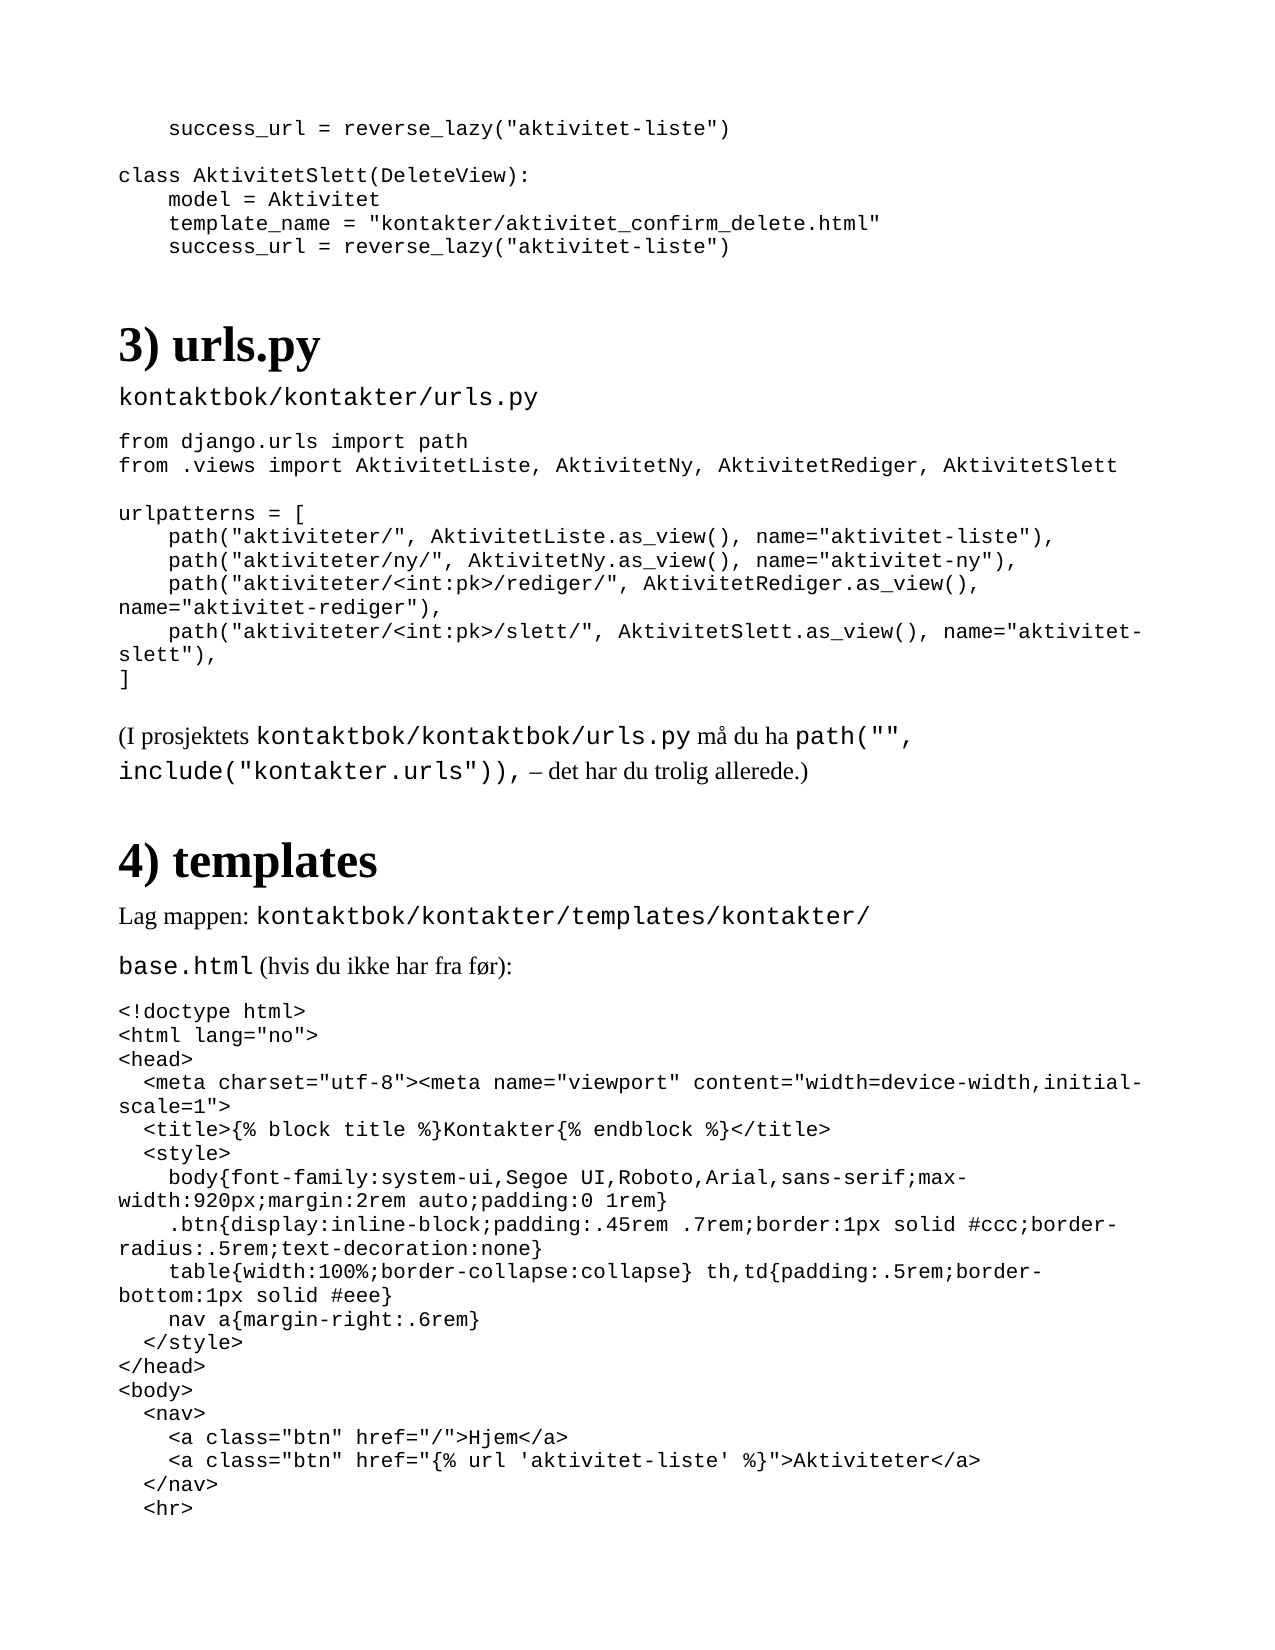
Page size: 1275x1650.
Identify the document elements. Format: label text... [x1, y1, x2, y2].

text <style> [118, 1143, 1157, 1167]
text model = Aktivitet [118, 189, 1157, 213]
text <hr> [118, 1498, 1157, 1521]
text table{width:100%;border-collapse:collapse} th,td{padding:.5rem;border-bottom:1px solid #eee} [118, 1261, 1157, 1309]
text </style> [118, 1332, 1157, 1356]
text path("aktiviteter/<int:pk>/rediger/", AktivitetRediger.as_view(), name="aktivitet-rediger"), [118, 573, 1157, 621]
text base.html (hvis du ikke har fra før): [118, 951, 1157, 982]
subtitle 4) templates [118, 831, 1157, 889]
text <title>{% block title %}Kontakter{% endblock %}</title> [118, 1119, 1157, 1143]
text <body> [118, 1379, 1157, 1403]
text <a class="btn" href="{% url 'aktivitet-liste' %}">Aktiviteter</a> [118, 1451, 1157, 1474]
text template_name = "kontakter/aktivitet_confirm_delete.html" [118, 213, 1157, 236]
text path("aktiviteter/<int:pk>/slett/", AktivitetSlett.as_view(), name="aktivitet-slett"), [118, 621, 1157, 668]
text </head> [118, 1356, 1157, 1379]
text <html lang="no"> [118, 1025, 1157, 1048]
text success_url = reverse_lazy("aktivitet-liste") [118, 236, 1157, 260]
text nav a{margin-right:.6rem} [118, 1309, 1157, 1332]
text ] [118, 668, 1157, 692]
subtitle 3) urls.py [118, 314, 1157, 372]
text (I prosjektets kontaktbok/kontaktbok/urls.py må du ha path("", include("kontakter.urls")), – det har du trolig allerede.) [118, 721, 1157, 787]
text body{font-family:system-ui,Segoe UI,Roboto,Arial,sans-serif;max-width:920px;margin:2rem auto;padding:0 1rem} [118, 1167, 1157, 1214]
text <a class="btn" href="/">Hjem</a> [118, 1427, 1157, 1451]
text <meta charset="utf-8"><meta name="viewport" content="width=device-width,initial-scale=1"> [118, 1072, 1157, 1119]
text <nav> [118, 1403, 1157, 1427]
text </nav> [118, 1474, 1157, 1498]
text Lag mappen: kontaktbok/kontakter/templates/kontakter/ [118, 901, 1157, 932]
text <head> [118, 1048, 1157, 1072]
text kontaktbok/kontakter/urls.py [118, 384, 1157, 413]
text from .views import AktivitetListe, AktivitetNy, AktivitetRediger, AktivitetSlett [118, 455, 1157, 479]
text path("aktiviteter/ny/", AktivitetNy.as_view(), name="aktivitet-ny"), [118, 550, 1157, 573]
text .btn{display:inline-block;padding:.45rem .7rem;border:1px solid #ccc;border-radius:.5rem;text-decoration:none} [118, 1214, 1157, 1261]
text from django.urls import path [118, 432, 1157, 455]
text class AktivitetSlett(DeleteView): [118, 165, 1157, 189]
text path("aktiviteter/", AktivitetListe.as_view(), name="aktivitet-liste"), [118, 526, 1157, 550]
text success_url = reverse_lazy("aktivitet-liste") [118, 118, 1157, 142]
text urlpatterns = [ [118, 502, 1157, 526]
text <!doctype html> [118, 1001, 1157, 1025]
